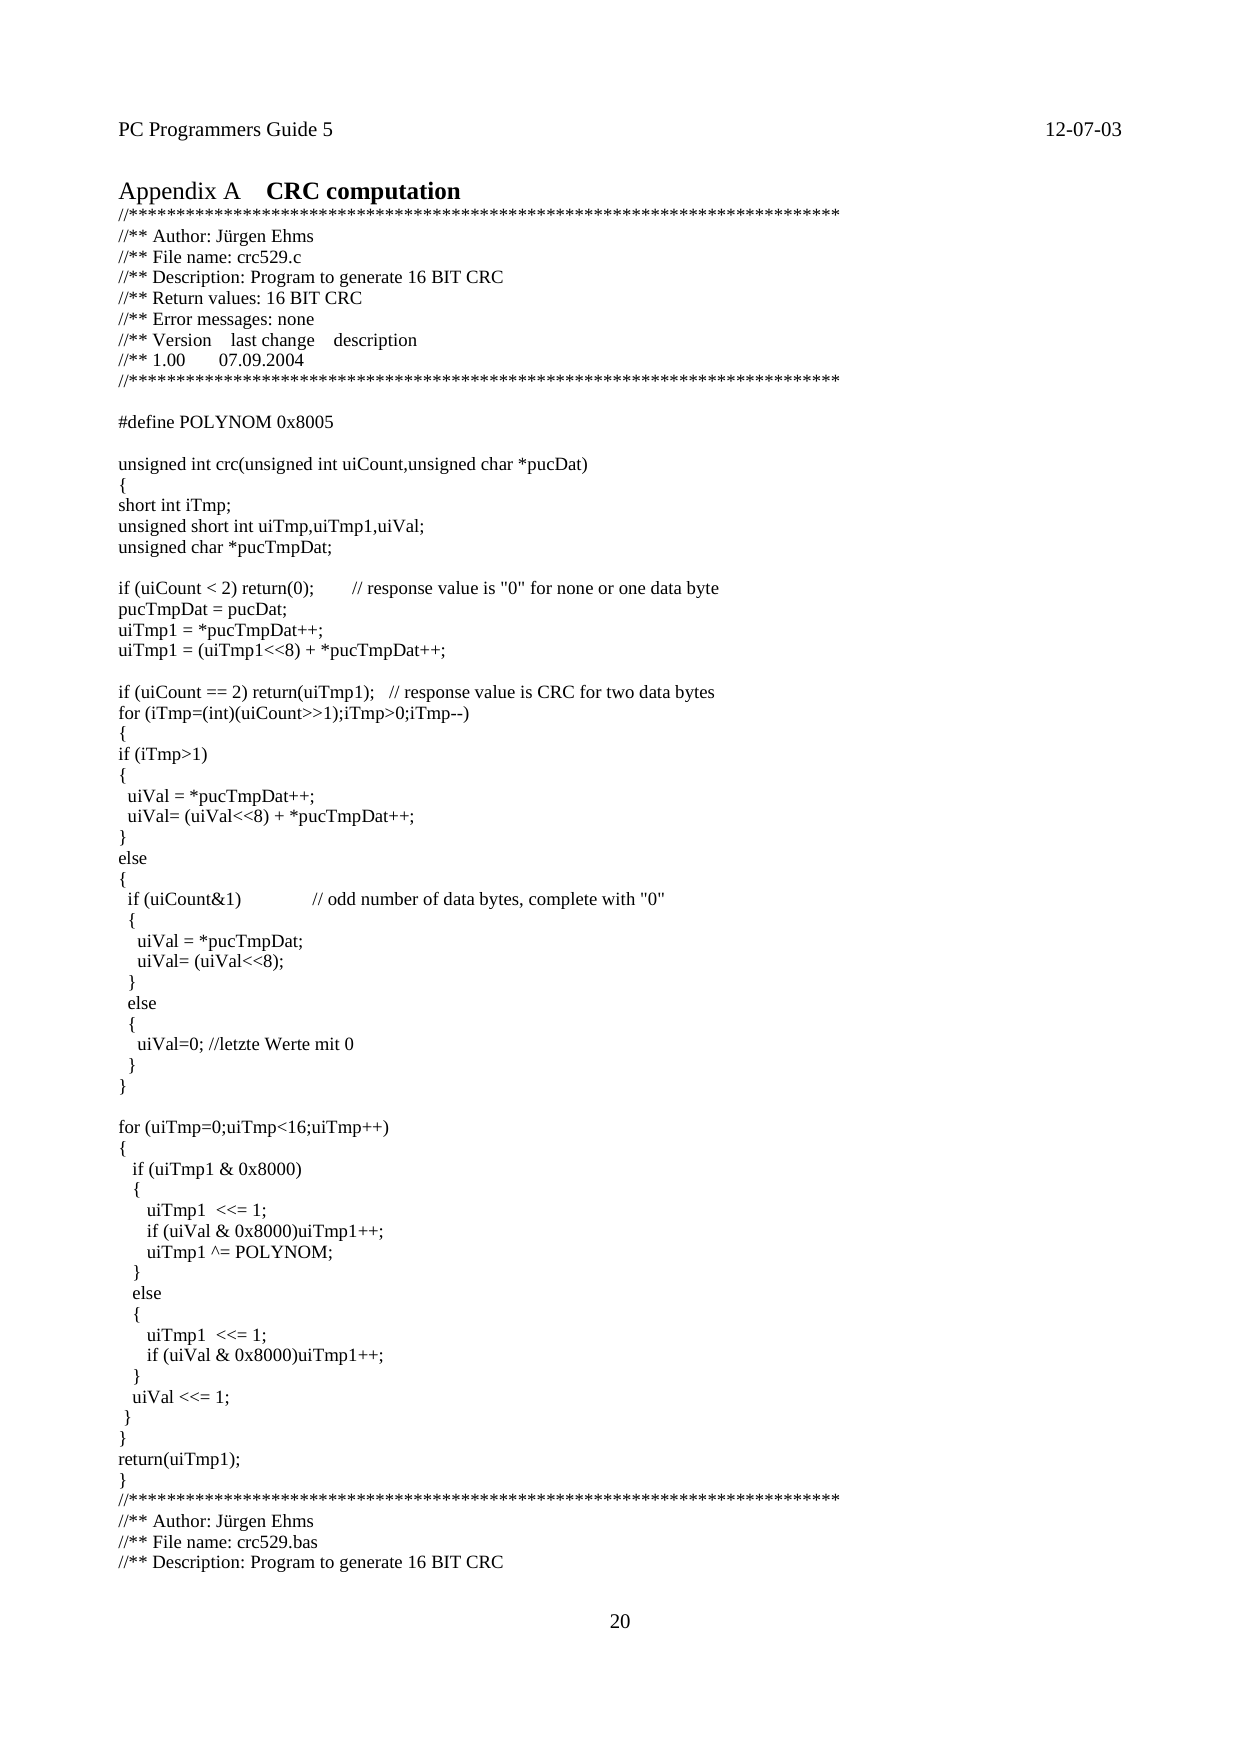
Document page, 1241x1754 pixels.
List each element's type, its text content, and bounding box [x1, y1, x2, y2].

text //*************************************************************************** [118, 1490, 1122, 1511]
text if (uiCount&1) // odd number of data bytes, complete with "0" [118, 889, 1122, 909]
text } [118, 1075, 1122, 1096]
text { [118, 1179, 1122, 1200]
text } [118, 827, 1122, 847]
text } [118, 1469, 1122, 1490]
text uiVal = *pucTmpDat++; [118, 785, 1122, 806]
text uiVal=0; //letzte Werte mit 0 [118, 1034, 1122, 1055]
text pucTmpDat = pucDat; [118, 599, 1122, 619]
text unsigned char *pucTmpDat; [118, 536, 1122, 557]
text uiVal <<= 1; [118, 1386, 1122, 1407]
text { [118, 909, 1122, 930]
text for (iTmp=(int)(uiCount>>1);iTmp>0;iTmp--) [118, 702, 1122, 723]
text uiTmp1 <<= 1; [118, 1324, 1122, 1345]
text unsigned short int uiTmp,uiTmp1,uiVal; [118, 516, 1122, 536]
text //** Version last change description [118, 329, 1122, 350]
text { [118, 1013, 1122, 1034]
text if (uiVal & 0x8000)uiTmp1++; [118, 1221, 1122, 1241]
text uiTmp1 = *pucTmpDat++; [118, 619, 1122, 640]
text unsigned int crc(unsigned int uiCount,unsigned char *pucDat) [118, 453, 1122, 474]
text //** Author: Jürgen Ehms [118, 1511, 1122, 1531]
text else [118, 992, 1122, 1013]
text uiVal = *pucTmpDat; [118, 930, 1122, 951]
text } [118, 972, 1122, 992]
text else [118, 847, 1122, 868]
text for (uiTmp=0;uiTmp<16;uiTmp++) [118, 1117, 1122, 1138]
text //** Description: Program to generate 16 BIT CRC [118, 267, 1122, 288]
text { [118, 868, 1122, 889]
text //** Error messages: none [118, 308, 1122, 329]
text { [118, 474, 1122, 495]
text uiTmp1 ^= POLYNOM; [118, 1241, 1122, 1262]
text Appendix A CRC computation [118, 177, 1122, 205]
text //** Return values: 16 BIT CRC [118, 288, 1122, 308]
text uiTmp1 <<= 1; [118, 1200, 1122, 1221]
text //** File name: crc529.c [118, 246, 1122, 267]
text if (uiTmp1 & 0x8000) [118, 1158, 1122, 1179]
text } [118, 1366, 1122, 1386]
text } [118, 1407, 1122, 1428]
text else [118, 1283, 1122, 1303]
text } [118, 1055, 1122, 1075]
text //** 1.00 07.09.2004 [118, 350, 1122, 371]
text { [118, 723, 1122, 744]
text uiVal= (uiVal<<8); [118, 951, 1122, 972]
text //** Description: Program to generate 16 BIT CRC [118, 1552, 1122, 1573]
text { [118, 1138, 1122, 1158]
text #define POLYNOM 0x8005 [118, 412, 1122, 433]
text if (iTmp>1) [118, 744, 1122, 764]
text uiVal= (uiVal<<8) + *pucTmpDat++; [118, 806, 1122, 827]
text if (uiVal & 0x8000)uiTmp1++; [118, 1345, 1122, 1366]
text if (uiCount == 2) return(uiTmp1); // response value is CRC for two data bytes [118, 682, 1122, 702]
text if (uiCount < 2) return(0); // response value is "0" for none or one data byte [118, 578, 1122, 599]
text //** File name: crc529.bas [118, 1531, 1122, 1552]
text { [118, 764, 1122, 785]
text } [118, 1428, 1122, 1448]
text //** Author: Jürgen Ehms [118, 226, 1122, 246]
text } [118, 1262, 1122, 1283]
text return(uiTmp1); [118, 1448, 1122, 1469]
text //*************************************************************************** [118, 205, 1122, 226]
text { [118, 1303, 1122, 1324]
text short int iTmp; [118, 495, 1122, 516]
text //*************************************************************************** [118, 371, 1122, 391]
text uiTmp1 = (uiTmp1<<8) + *pucTmpDat++; [118, 640, 1122, 661]
